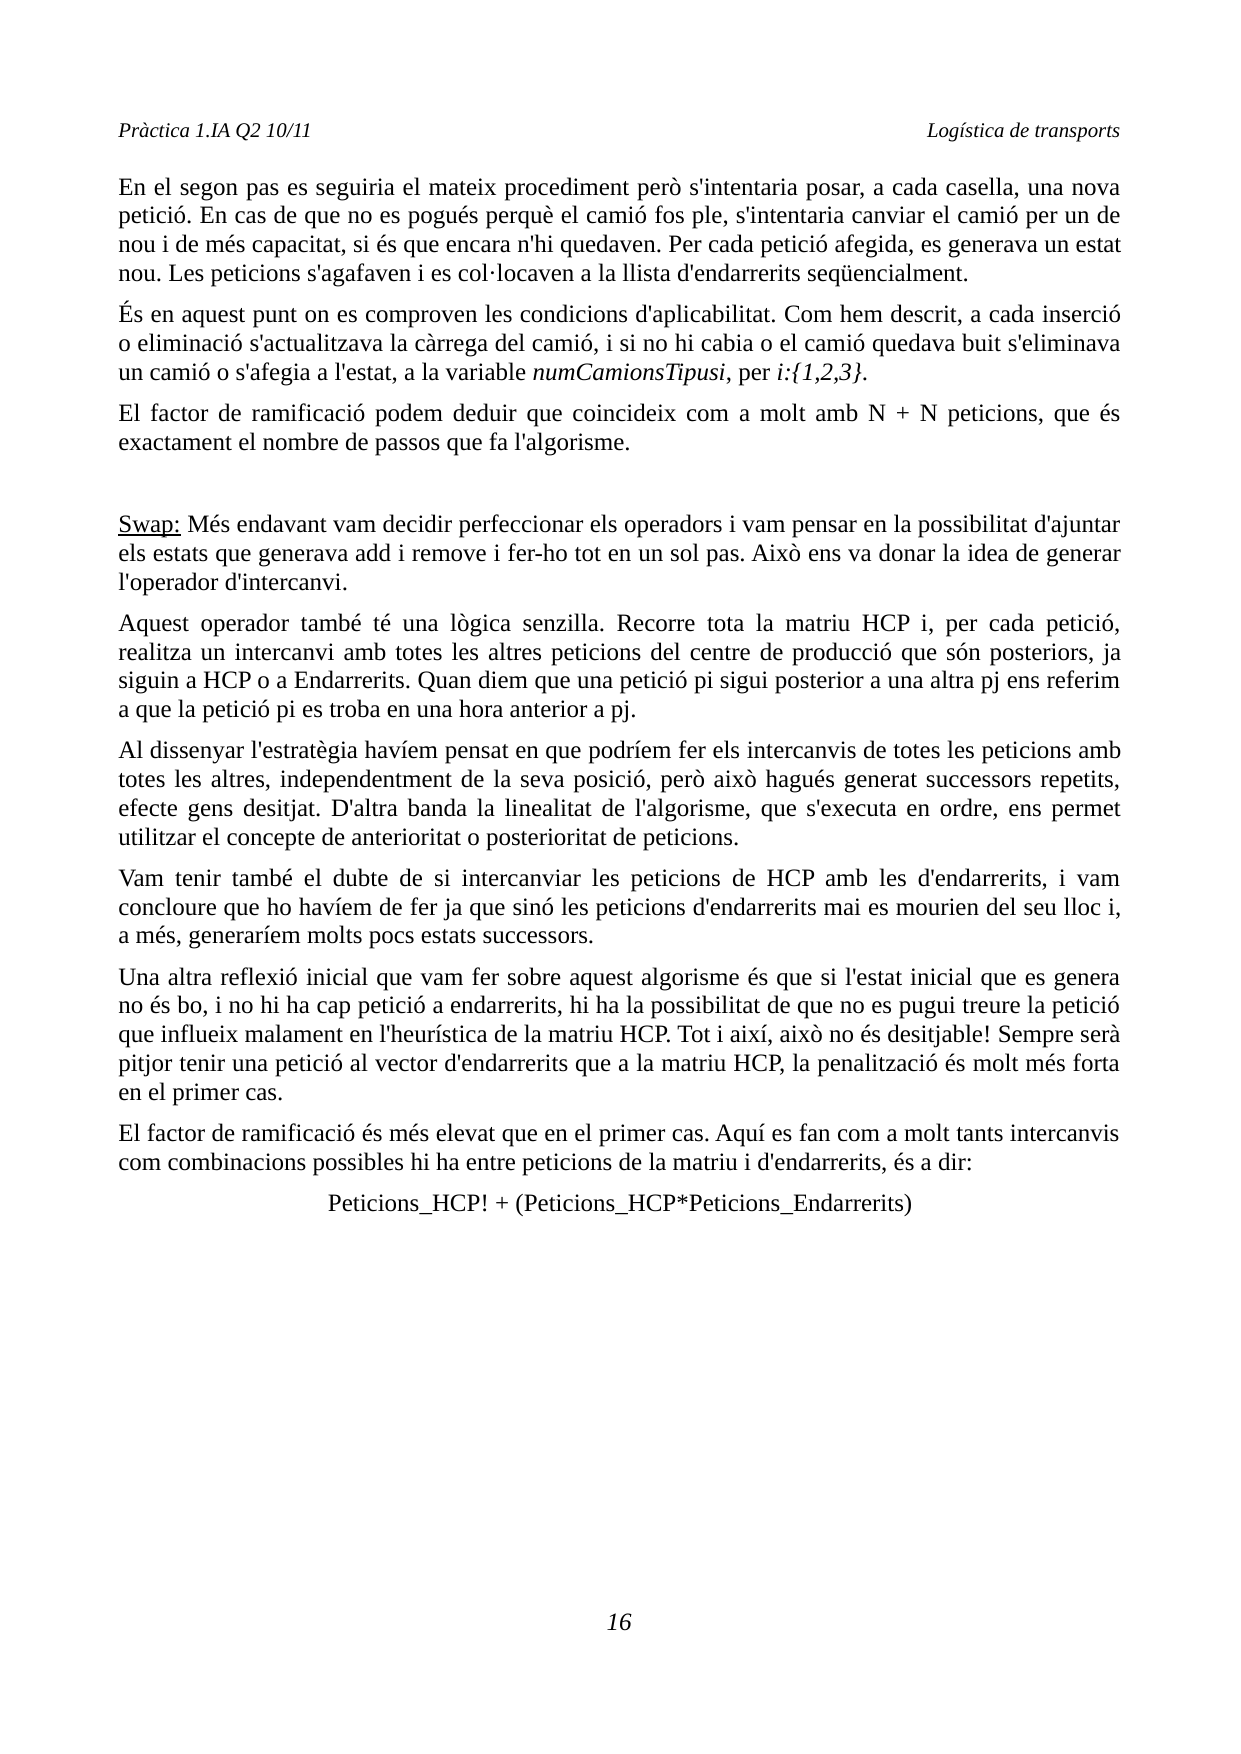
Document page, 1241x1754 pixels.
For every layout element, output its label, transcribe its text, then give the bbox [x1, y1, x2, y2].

text Swap: Més endavant vam decidir perfeccionar els operadors i vam pensar en la possibilitat d'ajuntar els estats que generava add i remove i fer-ho tot en un sol pas. Això ens va donar la idea de generar l'operador d'intercanvi. [118, 509, 1122, 595]
text Peticions_HCP! + (Peticions_HCP*Peticions_Endarrerits) [118, 1188, 1122, 1217]
text Vam tenir també el dubte de si intercanviar les peticions de HCP amb les d'endarrerits, i vam concloure que ho havíem de fer ja que sinó les peticions d'endarrerits mai es mourien del seu lloc i, a més, generaríem molts pocs estats successors. [118, 863, 1122, 949]
text El factor de ramificació és més elevat que en el primer cas. Aquí es fan com a molt tants intercanvis com combinacions possibles hi ha entre peticions de la matriu i d'endarrerits, és a dir: [118, 1118, 1122, 1175]
text Una altra reflexió inicial que vam fer sobre aquest algorisme és que si l'estat inicial que es genera no és bo, i no hi ha cap petició a endarrerits, hi ha la possibilitat de que no es pugui treure la petició que influeix malament en l'heurística de la matriu HCP. Tot i així, això no és desitjable! Sempre serà pitjor tenir una petició al vector d'endarrerits que a la matriu HCP, la penalització és molt més forta en el primer cas. [118, 962, 1122, 1105]
text En el segon pas es seguiria el mateix procediment però s'intentaria posar, a cada casella, una nova petició. En cas de que no es pogués perquè el camió fos ple, s'intentaria canviar el camió per un de nou i de més capacitat, si és que encara n'hi quedaven. Per cada petició afegida, es generava un estat nou. Les peticions s'agafaven i es col·locaven a la llista d'endarrerits seqüencialment. [118, 172, 1122, 287]
text Aquest operador també té una lògica senzilla. Recorre tota la matriu HCP i, per cada petició, realitza un intercanvi amb totes les altres peticions del centre de producció que són posteriors, ja siguin a HCP o a Endarrerits. Quan diem que una petició pi sigui posterior a una altra pj ens referim a que la petició pi es troba en una hora anterior a pj. [118, 608, 1122, 723]
text Al dissenyar l'estratègia havíem pensat en que podríem fer els intercanvis de totes les peticions amb totes les altres, independentment de la seva posició, però això hagués generat successors repetits, efecte gens desitjat. D'altra banda la linealitat de l'algorisme, que s'executa en ordre, ens permet utilitzar el concepte de anterioritat o posterioritat de peticions. [118, 735, 1122, 850]
text El factor de ramificació podem deduir que coincideix com a molt amb N + N peticions, que és exactament el nombre de passos que fa l'algorisme. [118, 398, 1122, 455]
text És en aquest punt on es comproven les condicions d'aplicabilitat. Com hem descrit, a cada inserció o eliminació s'actualitzava la càrrega del camió, i si no hi cabia o el camió quedava buit s'eliminava un camió o s'afegia a l'estat, a la variable numCamionsTipusi, per i:{1,2,3}. [118, 299, 1122, 385]
